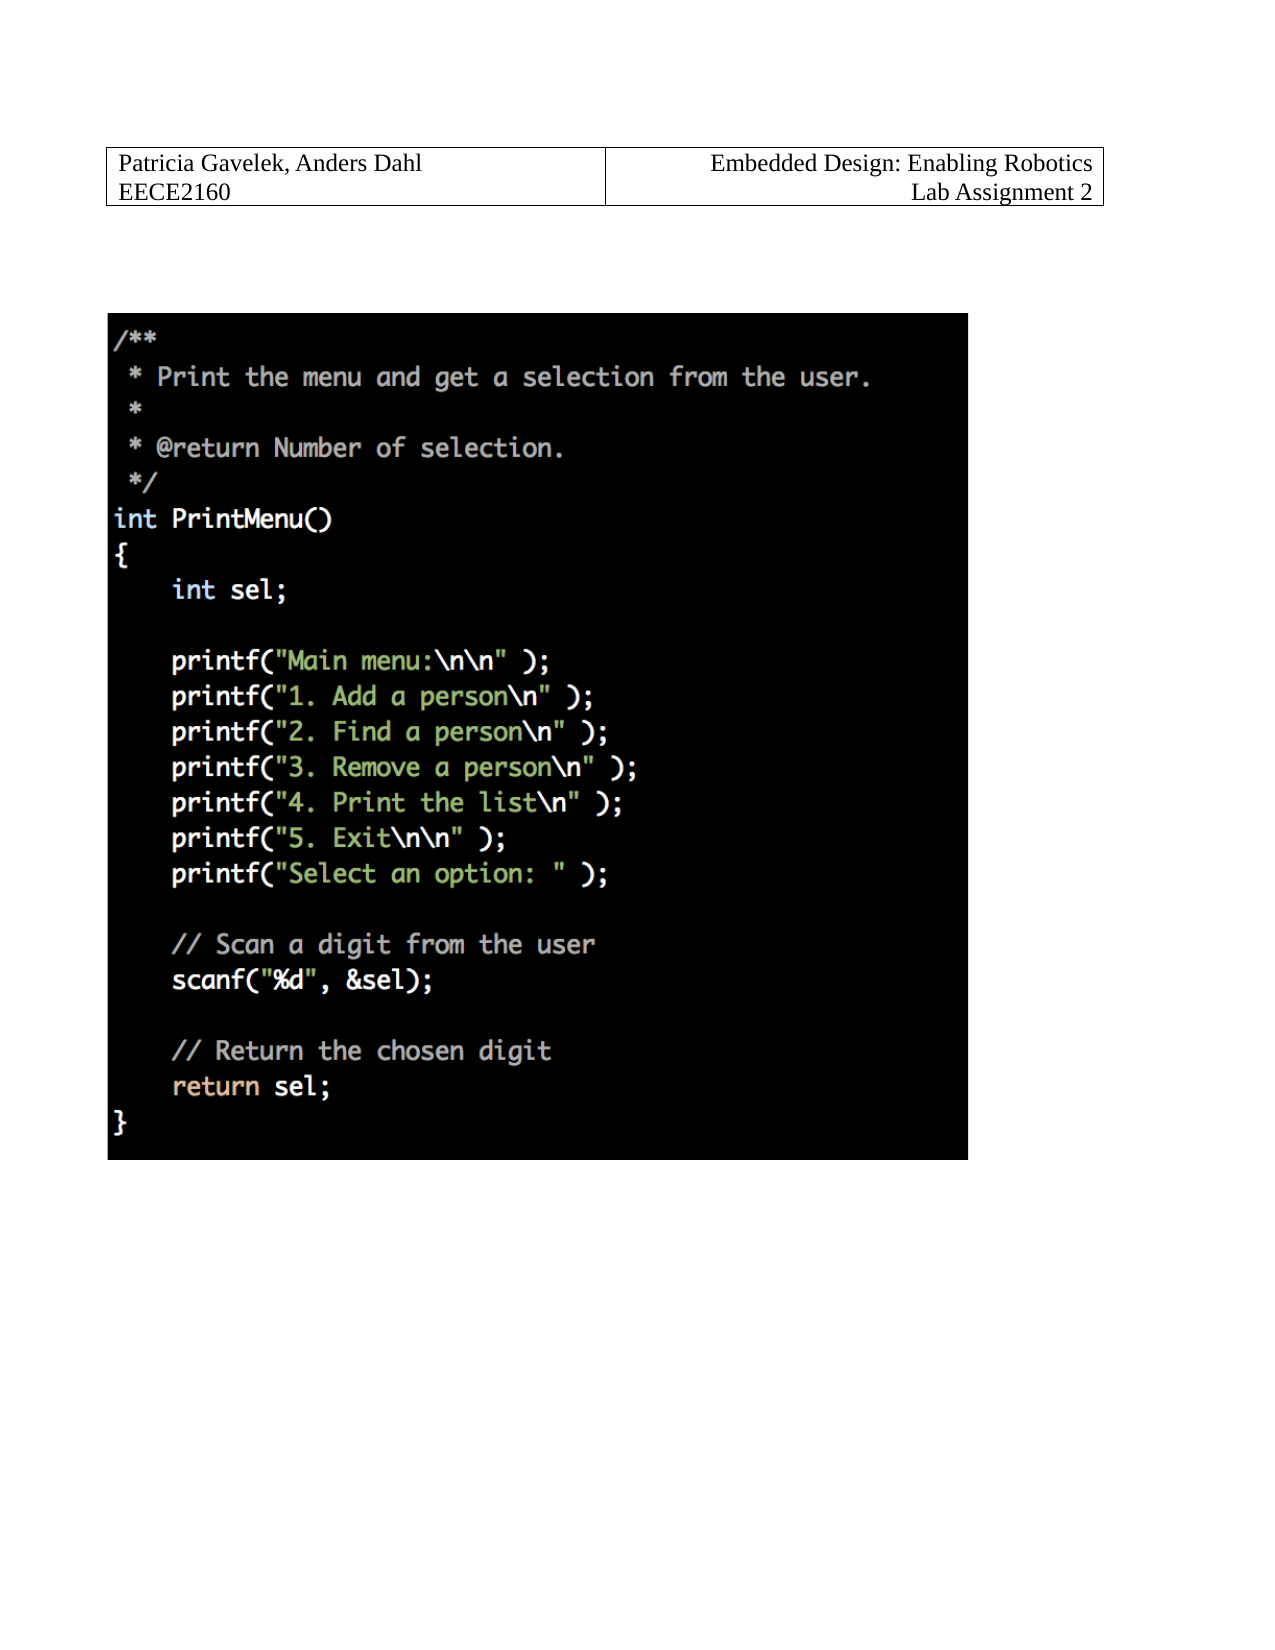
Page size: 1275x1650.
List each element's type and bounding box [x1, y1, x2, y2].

picture [107, 313, 969, 1160]
